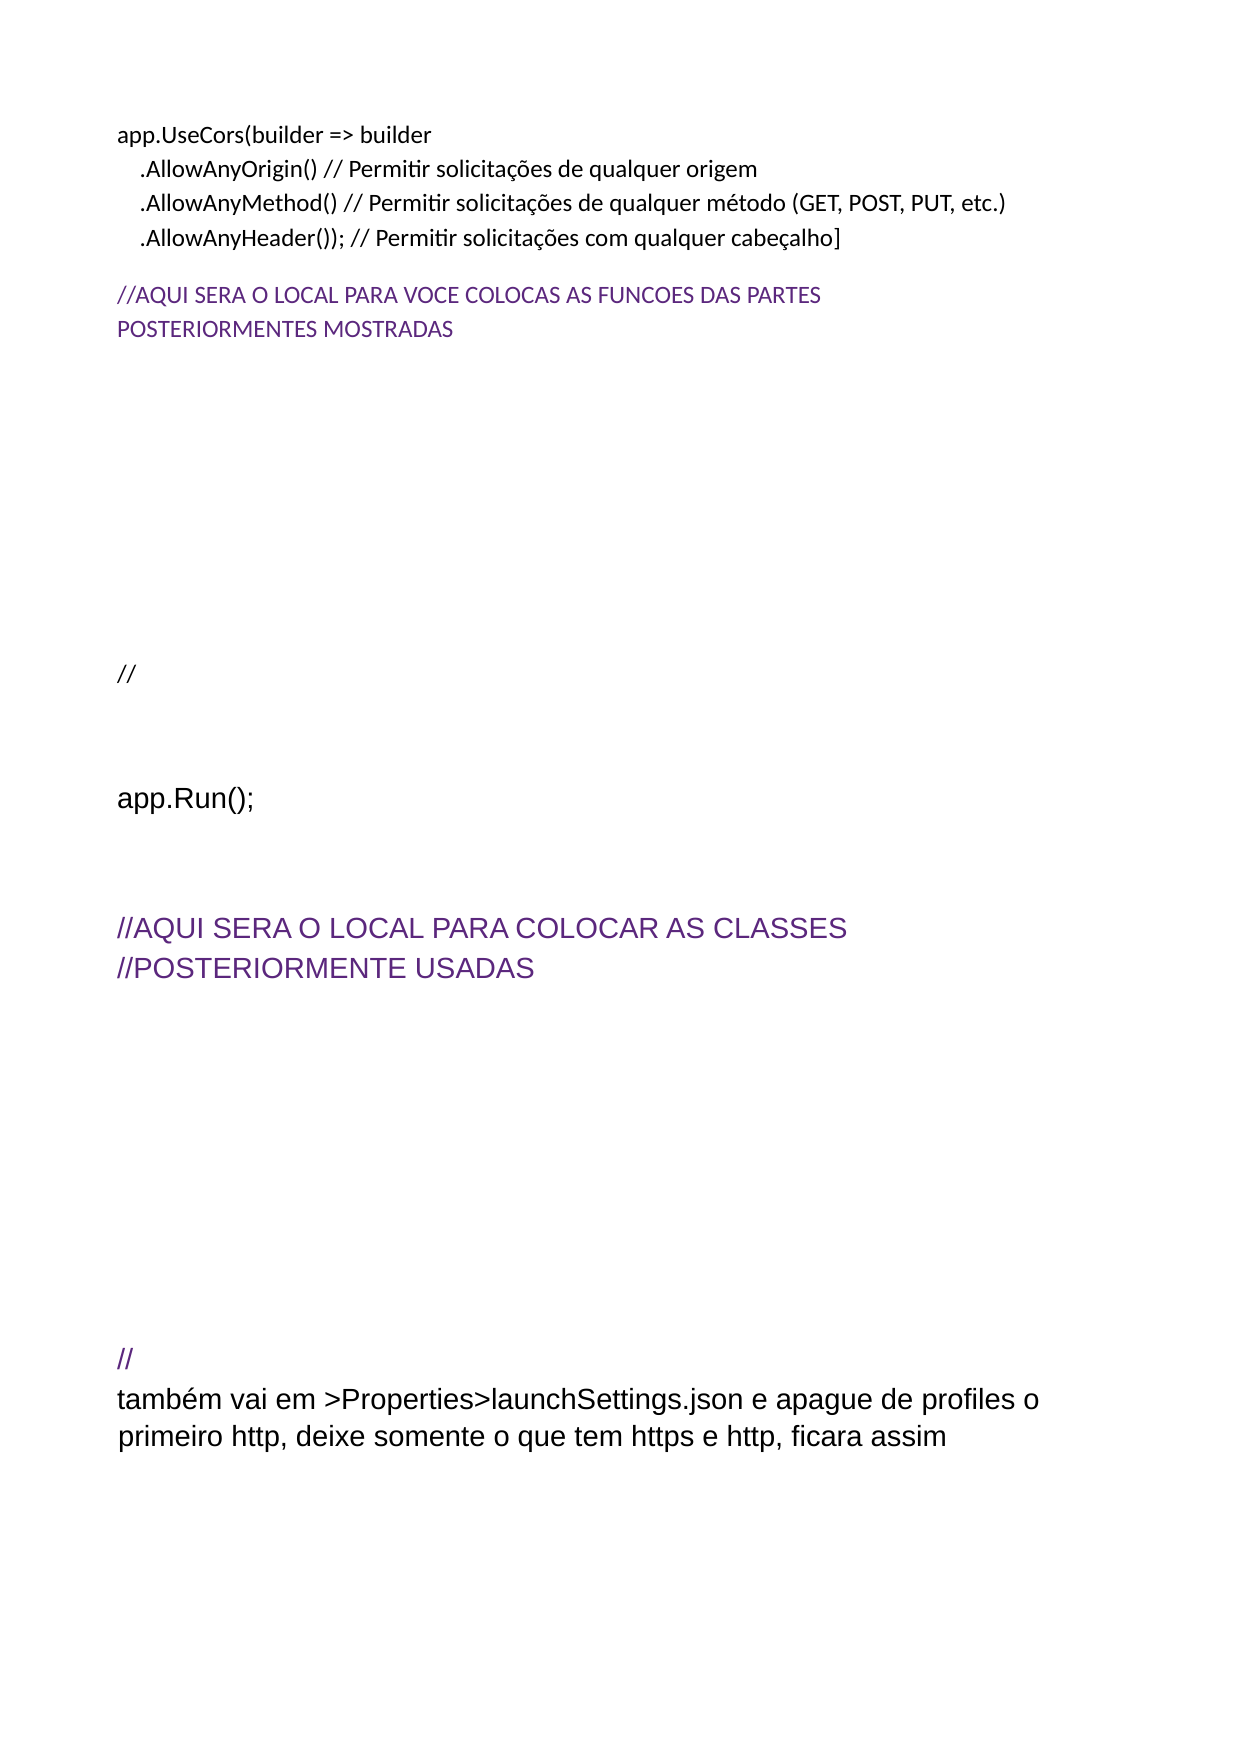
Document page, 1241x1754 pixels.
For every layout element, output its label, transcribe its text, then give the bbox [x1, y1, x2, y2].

text .AllowAnyHeader()); // Permitir solicitações com qualquer cabeçalho] [117, 222, 1121, 252]
text POSTERIORMENTES MOSTRADAS [117, 313, 1121, 343]
text //POSTERIORMENTE USADAS [117, 951, 1121, 985]
text //AQUI SERA O LOCAL PARA VOCE COLOCAS AS FUNCOES DAS PARTES [117, 279, 1121, 310]
text // [117, 658, 1121, 688]
text // [117, 1342, 1121, 1376]
text .AllowAnyMethod() // Permitir solicitações de qualquer método (GET, POST, PUT, etc.) [117, 187, 1121, 218]
text app.UseCors(builder => builder [117, 119, 1121, 150]
text //AQUI SERA O LOCAL PARA COLOCAR AS CLASSES [117, 911, 1121, 944]
text também vai em >Properties>launchSettings.json e apague de profiles o primeiro http, deixe somente o que tem https e http, ficara assim [117, 1382, 1121, 1453]
text .AllowAnyOrigin() // Permitir solicitações de qualquer origem [117, 153, 1121, 184]
text app.Run(); [117, 781, 1121, 814]
